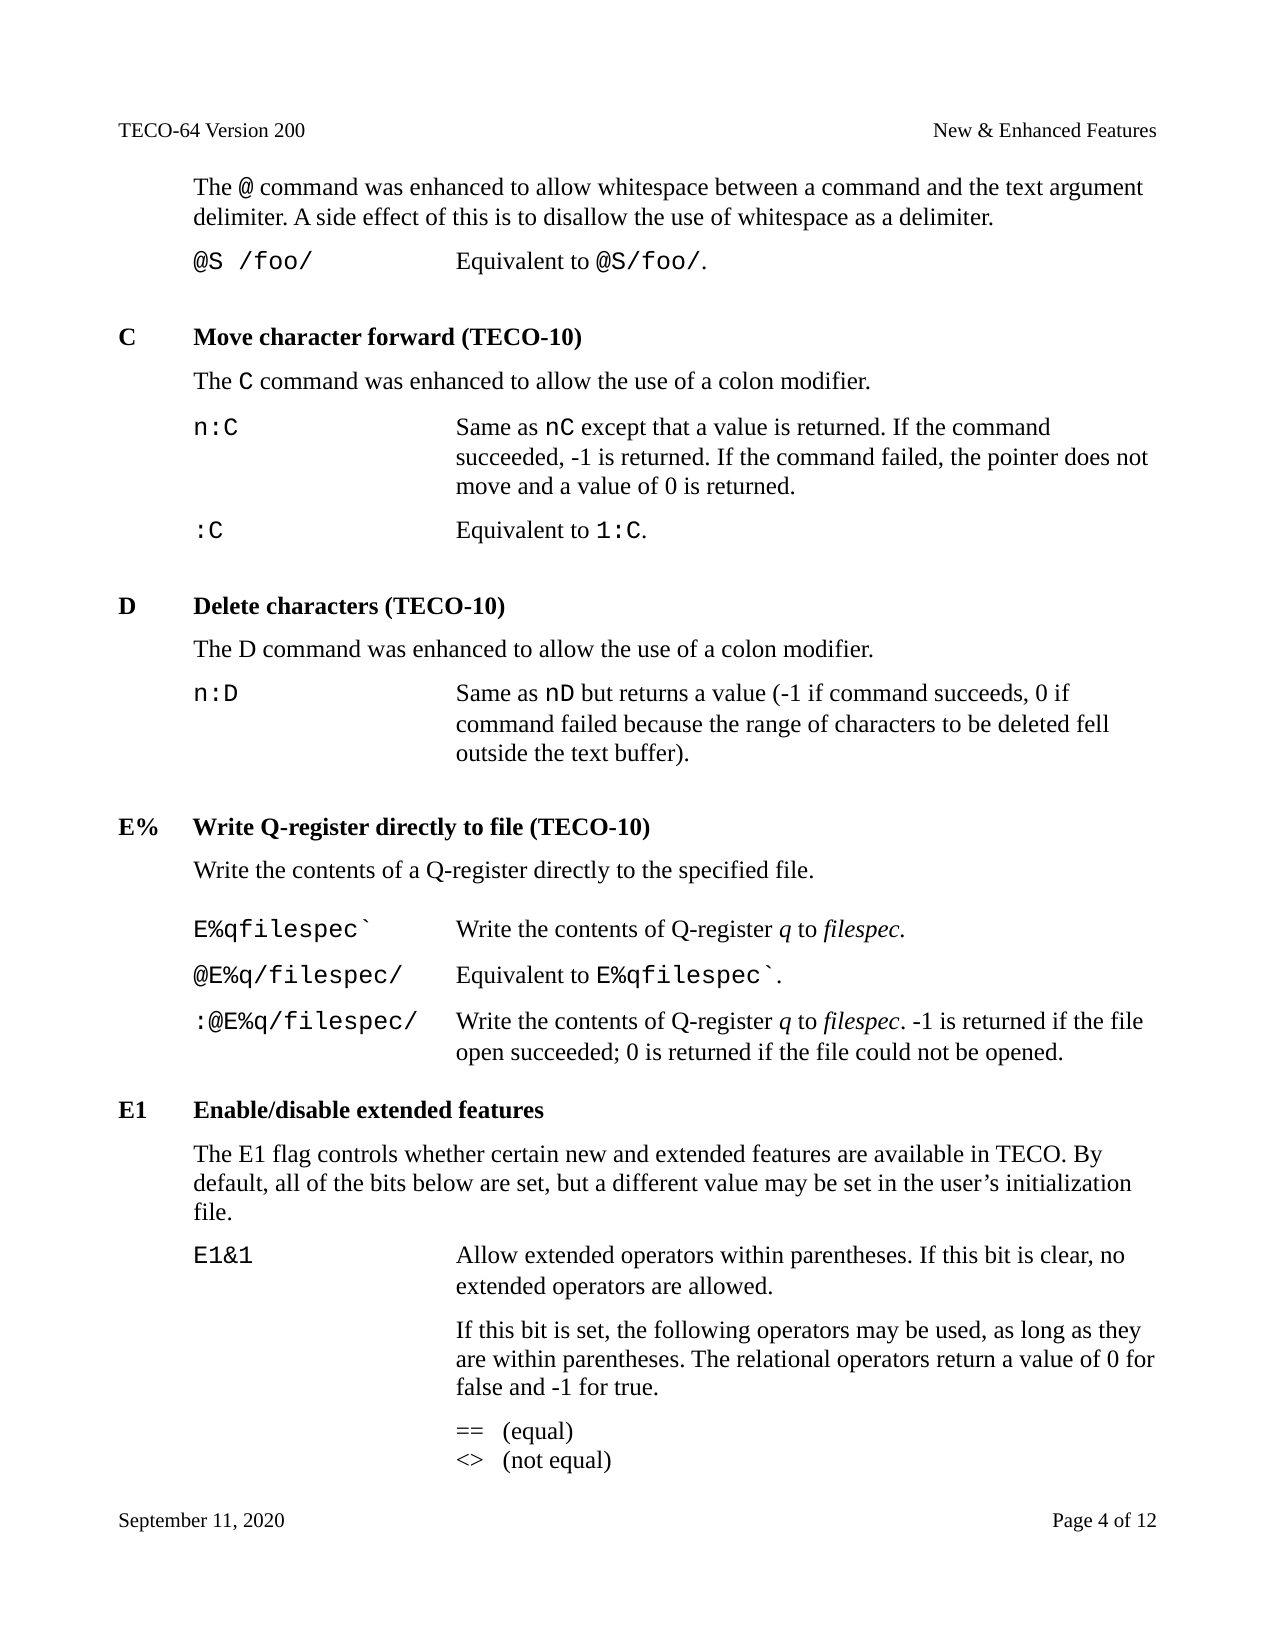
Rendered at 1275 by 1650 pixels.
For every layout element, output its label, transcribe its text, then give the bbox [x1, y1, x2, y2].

text The D command was enhanced to allow the use of a colon modifier. [193, 634, 1157, 663]
text The C command was enhanced to allow the use of a colon modifier. [193, 366, 1157, 397]
text <> (not equal) [456, 1445, 1157, 1474]
text The E1 flag controls whether certain new and extended features are available in TECO. By default, all of the bits below are set, but a different value may be set in the user’s initialization file. [193, 1139, 1157, 1225]
text E% Write Q-register directly to file (TECO-10) [118, 812, 1157, 840]
text == (equal) [456, 1416, 1157, 1445]
text Write the contents of a Q-register directly to the specified file. [193, 855, 1157, 884]
text n:D Same as nD but returns a value (-1 if command succeeds, 0 if command failed because the range of characters to be deleted fell outside the text buffer). [193, 678, 1157, 767]
text The @ command was enhanced to allow whitespace between a command and the text argument delimiter. A side effect of this is to disallow the use of whitespace as a delimiter. [193, 172, 1157, 231]
text E1&1 Allow extended operators within parentheses. If this bit is clear, no extended operators are allowed. [193, 1240, 1157, 1300]
text :C Equivalent to 1:C. [193, 515, 1157, 546]
text @S /foo/ Equivalent to @S/foo/. [193, 246, 1157, 277]
text D Delete characters (TECO-10) [118, 591, 1157, 619]
text If this bit is set, the following operators may be used, as long as they are within parentheses. The relational operators return a value of 0 for false and -1 for true. [456, 1315, 1157, 1401]
text C Move character forward (TECO-10) [118, 322, 1157, 351]
text E1 Enable/disable extended features [118, 1095, 1157, 1124]
text :@E%q/filespec/ Write the contents of Q-register q to filespec. -1 is returned if the file open succeeded; 0 is returned if the file could not be opened. [193, 1006, 1157, 1065]
text E%qfilespec` Write the contents of Q-register q to filespec. [193, 914, 1157, 945]
text n:C Same as nC except that a value is returned. If the command succeeded, -1 is returned. If the command failed, the pointer does not move and a value of 0 is returned. [193, 412, 1157, 500]
text @E%q/filespec/ Equivalent to E%qfilespec`. [193, 960, 1157, 991]
